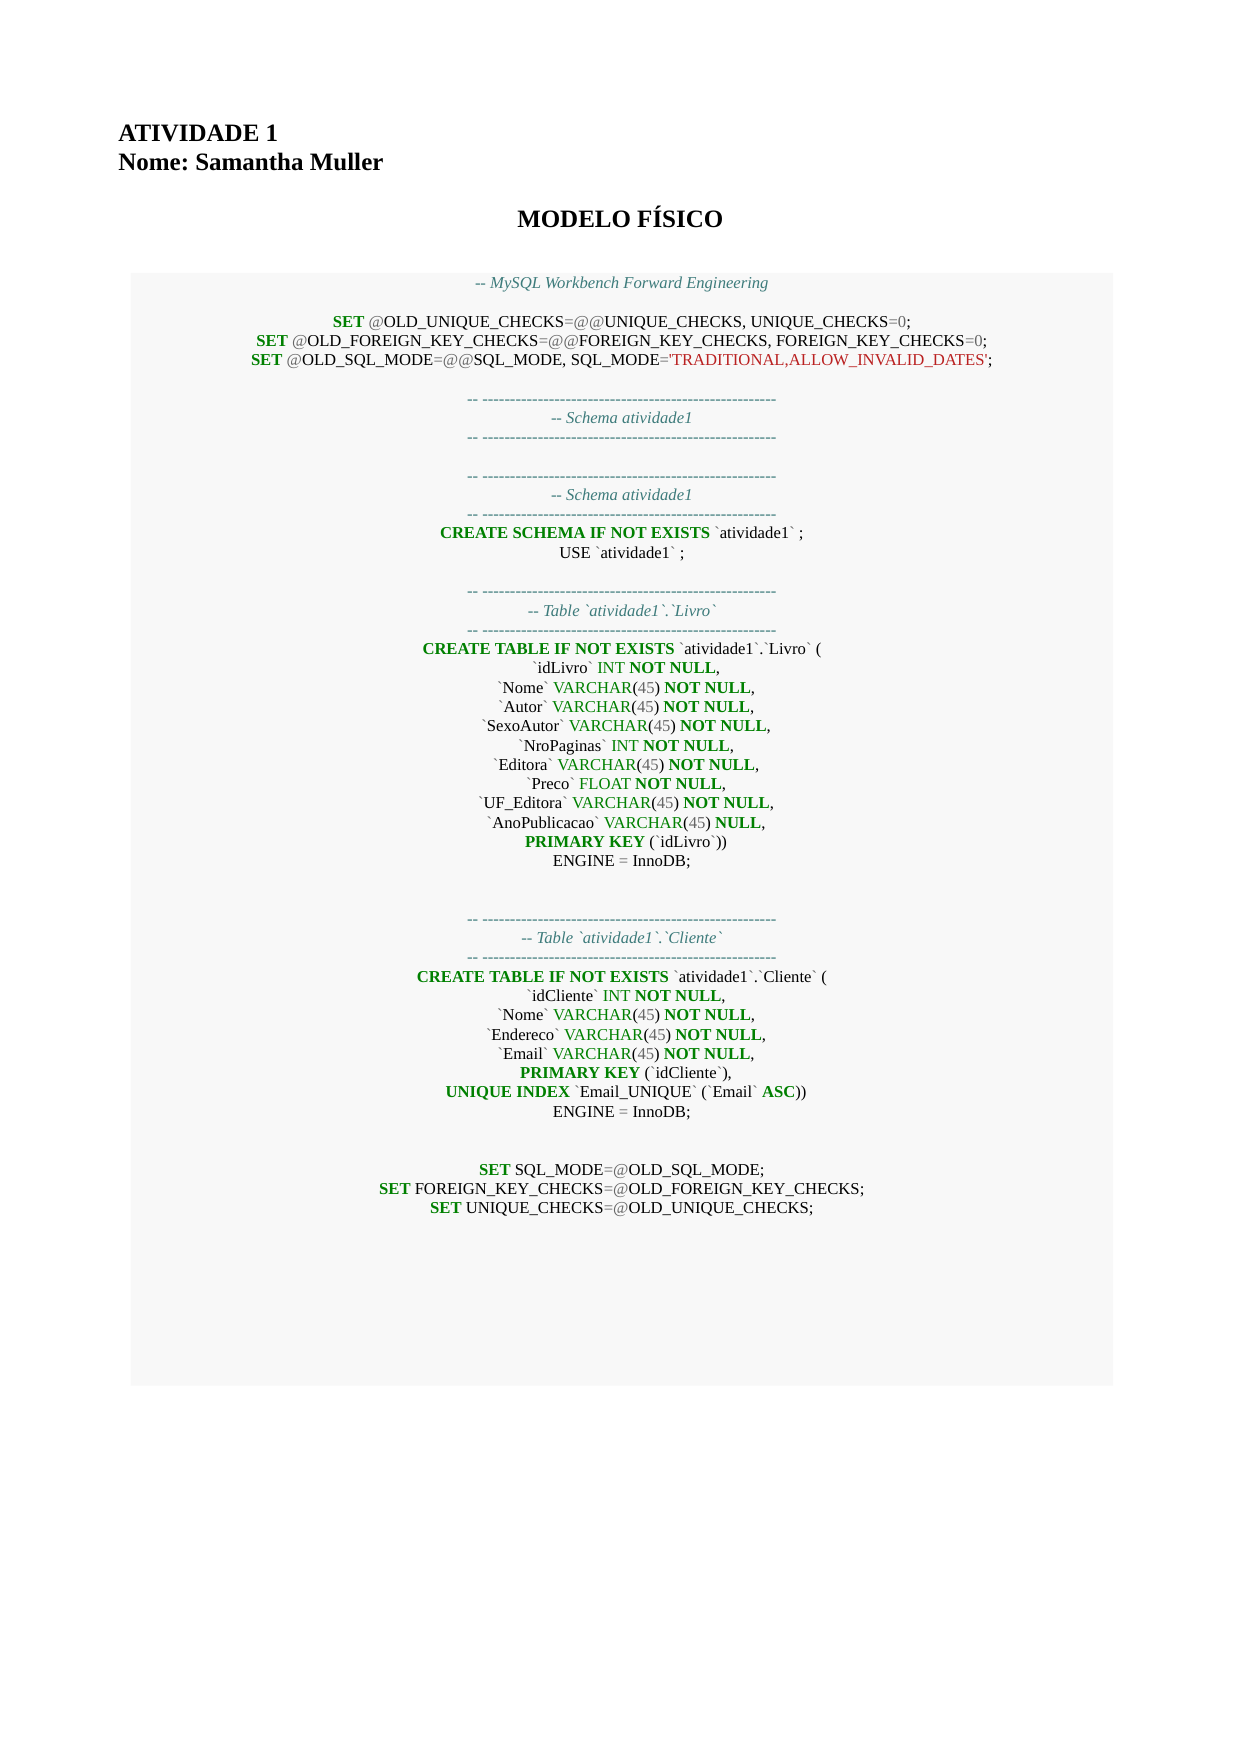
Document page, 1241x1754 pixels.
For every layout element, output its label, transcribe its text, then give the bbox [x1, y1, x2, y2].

text Nome: Samantha Muller [118, 147, 1122, 176]
text MODELO FÍSICO [118, 204, 1122, 233]
text ATIVIDADE 1 [118, 118, 1122, 147]
